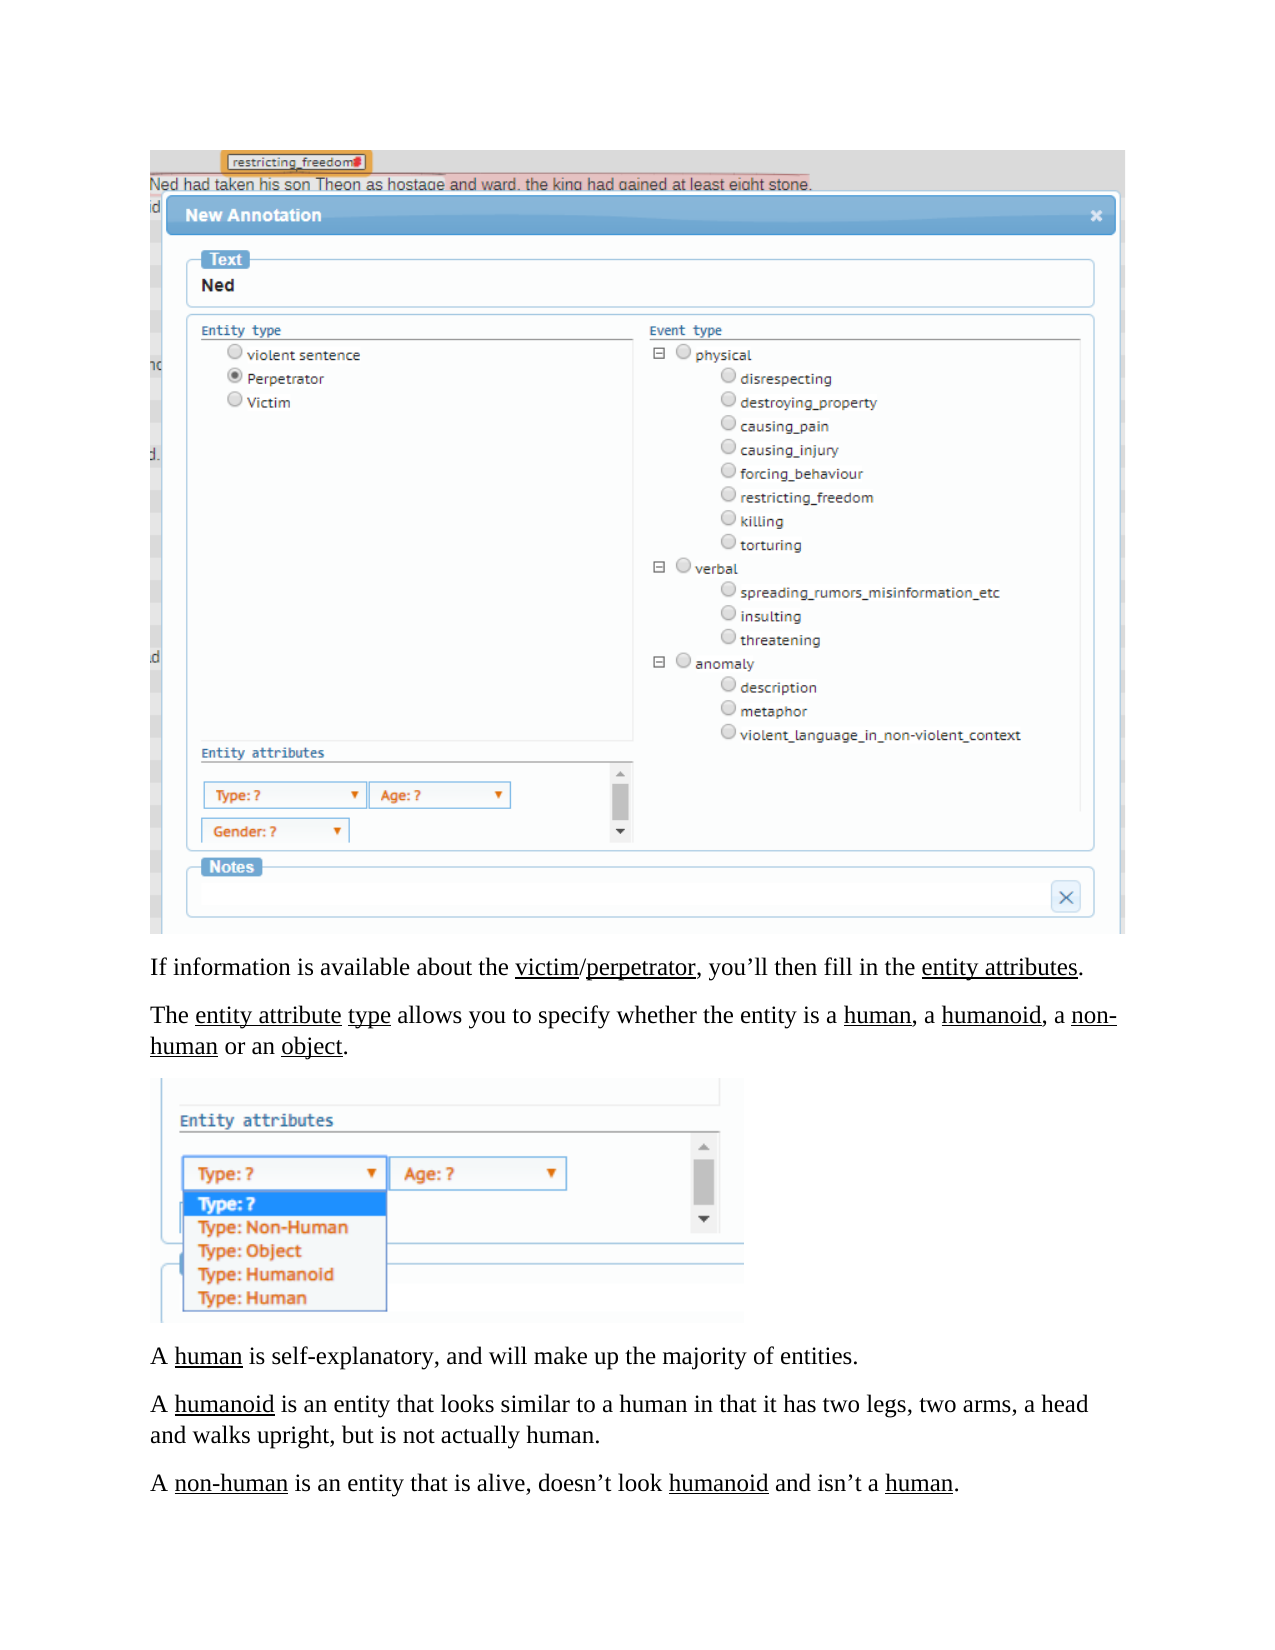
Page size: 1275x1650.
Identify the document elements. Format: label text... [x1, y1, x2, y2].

picture [150, 1078, 744, 1323]
picture [150, 150, 1125, 934]
text A humanoid is an entity that looks similar to a human in that it has two legs, two arms, a head and walks upright, but is not actually human. [150, 1389, 1125, 1449]
text The entity attribute type allows you to specify whether the entity is a human, a humanoid, a non-human or an object. [150, 1000, 1125, 1060]
text A non-human is an entity that is alive, doesn’t look humanoid and isn’t a human. [150, 1468, 1125, 1497]
text If information is available about the victim/perpetrator, you’ll then fill in the entity attributes. [150, 952, 1125, 981]
text A human is self-explanatory, and will make up the majority of entities. [150, 1341, 1125, 1370]
